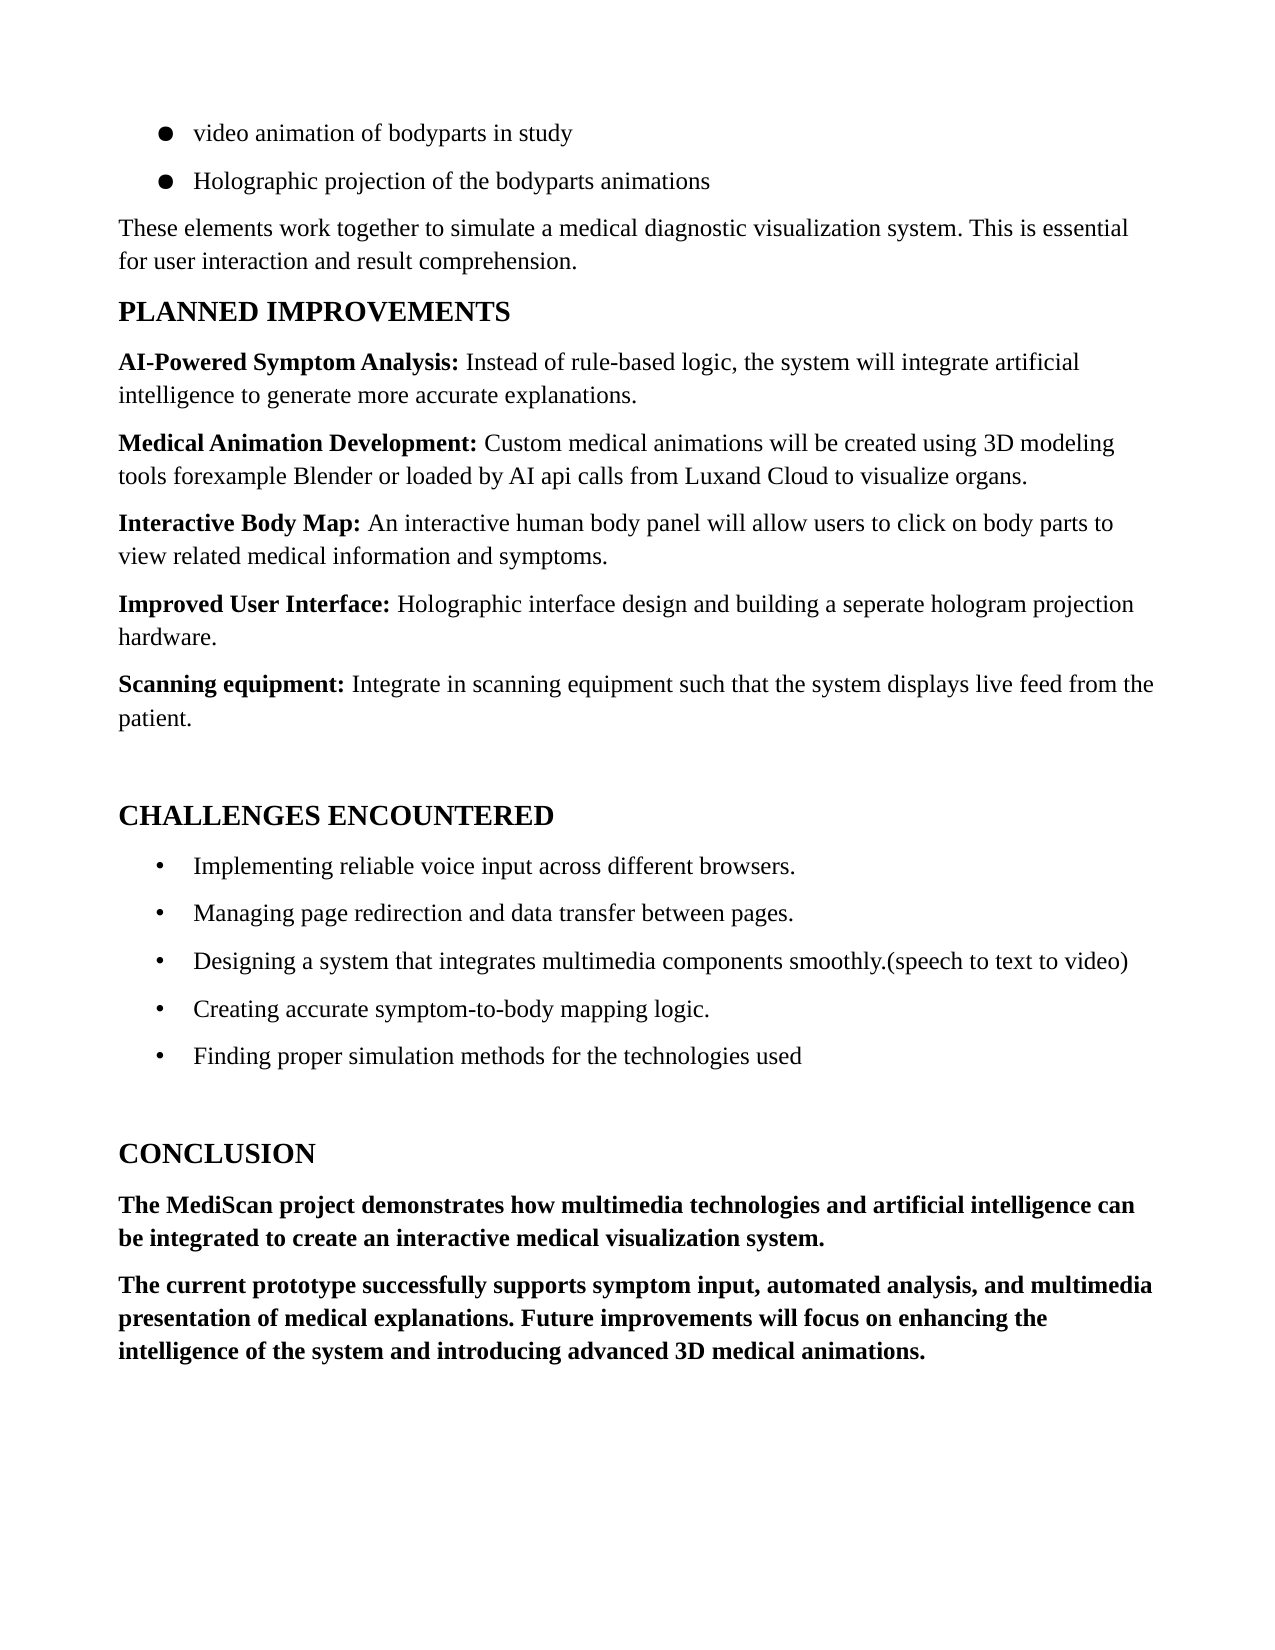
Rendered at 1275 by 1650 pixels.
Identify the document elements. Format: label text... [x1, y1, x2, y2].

list Finding proper simulation methods for the technologies used [156, 1041, 1157, 1070]
text The current prototype successfully supports symptom input, automated analysis, and multimedia presentation of medical explanations. Future improvements will focus on enhancing the intelligence of the system and introducing advanced 3D medical animations. [118, 1270, 1157, 1365]
list Holographic projection of the bodyparts animations [156, 166, 1157, 194]
text AI-Powered Symptom Analysis: Instead of rule-based logic, the system will integrate artificial intelligence to generate more accurate explanations. [118, 347, 1157, 409]
text Medical Animation Development: Custom medical animations will be created using 3D modeling tools forexample Blender or loaded by AI api calls from Luxand Cloud to visualize organs. [118, 428, 1157, 489]
text CHALLENGES ENCOUNTERED [118, 798, 1157, 831]
text Interactive Body Map: An interactive human body panel will allow users to click on body parts to view related medical information and symptoms. [118, 508, 1157, 570]
text CONCLUSION [118, 1137, 1157, 1170]
list Designing a system that integrates multimedia components smoothly.(speech to text to video) [156, 946, 1157, 975]
list Creating accurate symptom-to-body mapping logic. [156, 994, 1157, 1022]
text Improved User Interface: Holographic interface design and building a seperate hologram projection hardware. [118, 589, 1157, 651]
list Managing page redirection and data transfer between pages. [156, 898, 1157, 927]
text The MediScan project demonstrates how multimedia technologies and artificial intelligence can be integrated to create an interactive medical visualization system. [118, 1190, 1157, 1251]
text PLANNED IMPROVEMENTS [118, 294, 1157, 327]
text Scanning equipment: Integrate in scanning equipment such that the system displays live feed from the patient. [118, 669, 1157, 731]
text These elements work together to simulate a medical diagnostic visualization system. This is essential for user interaction and result comprehension. [118, 213, 1157, 275]
list video animation of bodyparts in study [156, 118, 1157, 147]
list Implementing reliable voice input across different browsers. [156, 851, 1157, 880]
